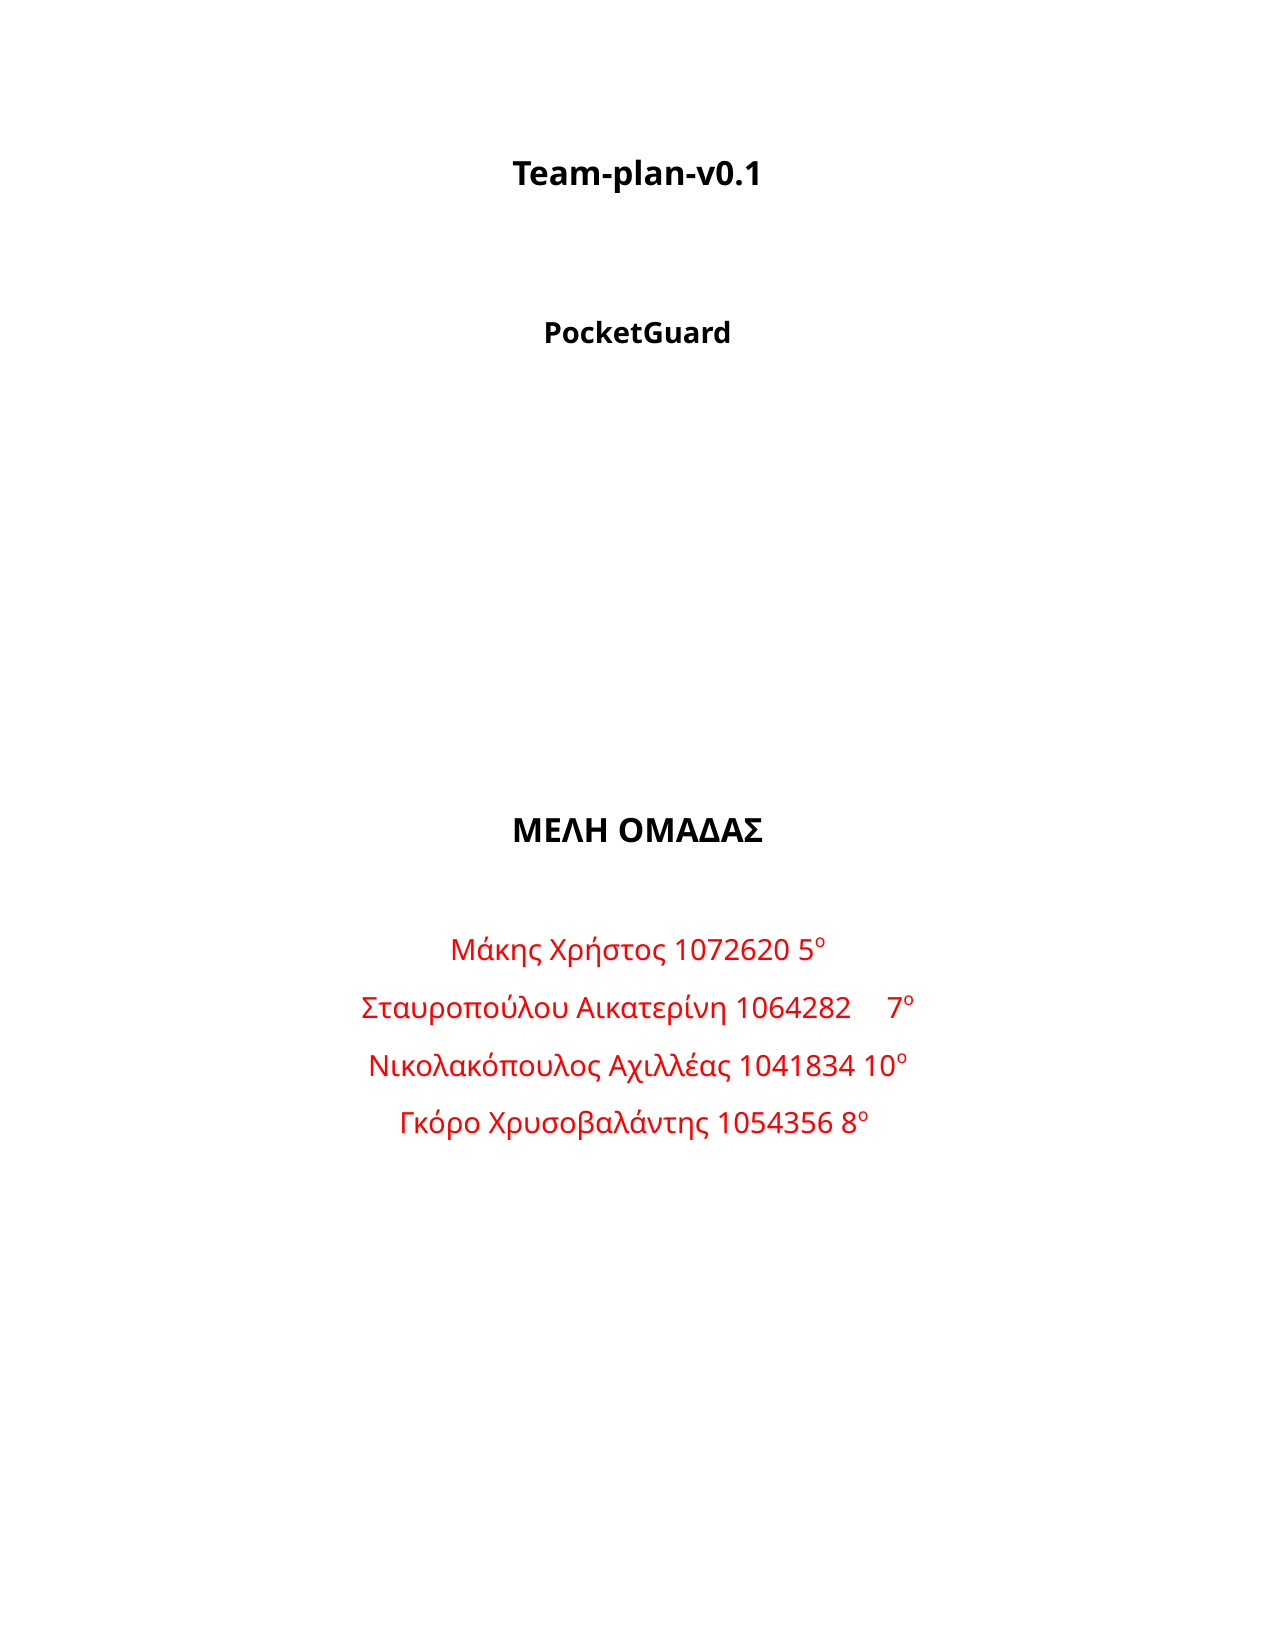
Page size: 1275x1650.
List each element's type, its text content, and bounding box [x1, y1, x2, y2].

text Σταυροπούλου Αικατερίνη 1064282 7ο [150, 987, 1125, 1027]
text Team-plan-v0.1 [150, 150, 1125, 195]
text PocketGuard [150, 312, 1125, 352]
text Μάκης Χρήστος 1072620 5ο [150, 929, 1125, 969]
text Νικολακόπουλος Αχιλλέας 1041834 10ο [150, 1045, 1125, 1084]
text ΜΕΛΗ ΟΜΑΔΑΣ [150, 807, 1125, 853]
text Γκόρο Χρυσοβαλάντης 1054356 8ο [150, 1103, 1125, 1142]
